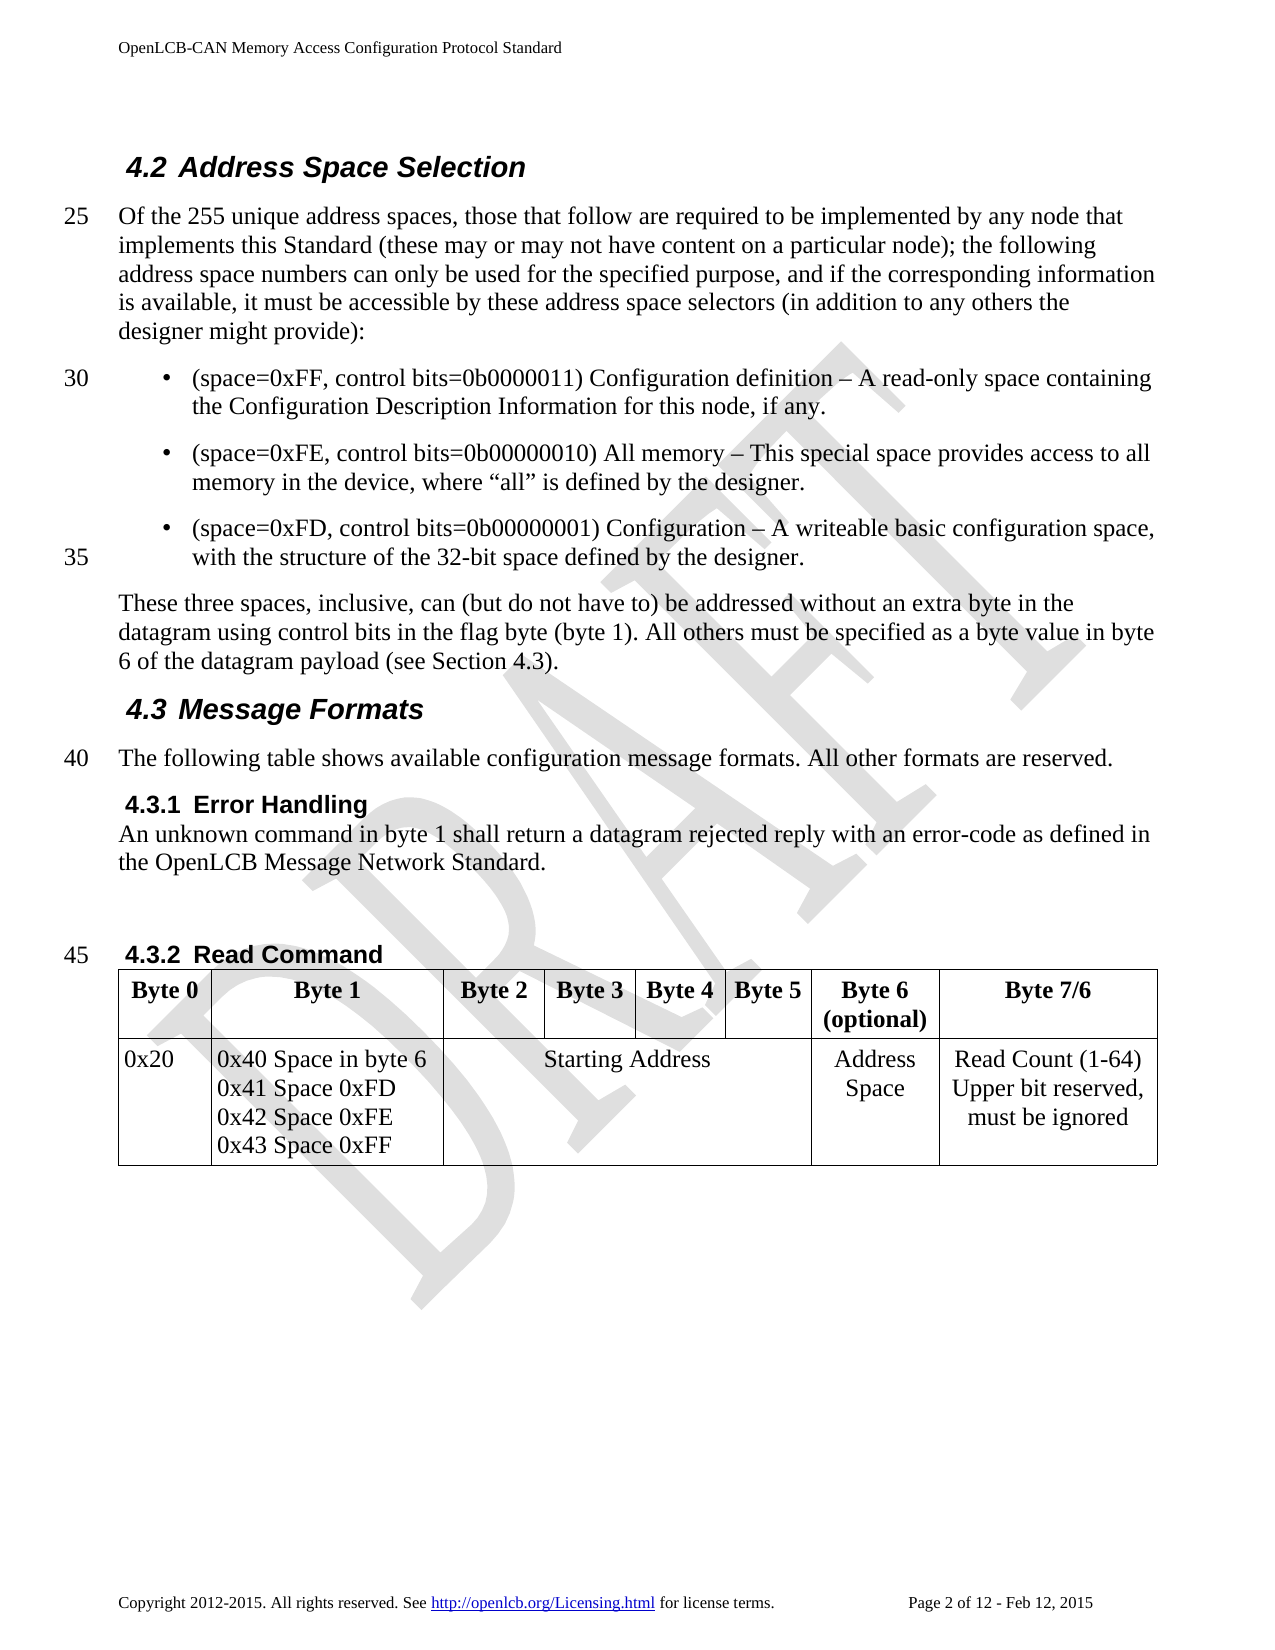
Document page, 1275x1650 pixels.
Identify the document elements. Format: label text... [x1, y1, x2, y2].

table_cell 0x20 [119, 1039, 211, 1165]
text Of the 255 unique address spaces, those that follow are required to be implemented by any node that implements this Standard (these may or may not have content on a particular node); the following address space numbers can only be used for the specified purpose, and if the corresponding information is available, it must be accessible by these address space selectors (in addition to any others the designer might provide): [118, 201, 1157, 345]
table_cell Read Count (1-64) Upper bit reserved, must be ignored [940, 1039, 1157, 1165]
text The following table shows available configuration message formats. All other formats are reserved. [118, 743, 568, 772]
table_header Byte 7/6 [940, 970, 1157, 1038]
subtitle Address Space Selection [118, 150, 1157, 183]
subtitle [706, 940, 1157, 969]
table_header Byte 4 [636, 970, 725, 1038]
subtitle [541, 704, 573, 726]
subtitle [791, 692, 1157, 726]
subtitle [723, 790, 872, 819]
text An unknown command in byte 1 shall return a datagram rejected reply with an error-code as defined in the OpenLCB Message Network Standard. [464, 819, 640, 876]
subtitle Read Command [118, 940, 425, 969]
table_header Byte 1 [212, 977, 384, 1038]
text An unknown command in byte 1 shall return a datagram rejected reply with an error-code as defined in the OpenLCB Message Network Standard. [666, 825, 790, 876]
list (space=0xFD, control bits=0b00000001) Configuration – A writeable basic configuration space, with the structure of the 32-bit space defined by the designer. [910, 513, 1157, 571]
table_header Byte 0 [119, 970, 211, 1038]
list (space=0xFD, control bits=0b00000001) Configuration – A writeable basic configuration space, with the structure of the 32-bit space defined by the designer. [658, 513, 925, 571]
table_header Byte 5 [726, 970, 811, 1038]
table_header Byte 2 [496, 972, 544, 1038]
table_cell 0x40 Space in byte 6 0x41 Space 0xFD 0x42 Space 0xFE 0x43 Space 0xFF [228, 1039, 443, 1165]
text These three spaces, inclusive, can (but do not have to) be addressed without an extra byte in the datagram using control bits in the flag byte (byte 1). All others must be specified as a byte value in byte 6 of the datagram payload (see Section 4.3). [684, 588, 1026, 674]
text An unknown command in byte 1 shall return a datagram rejected reply with an error-code as defined in the OpenLCB Message Network Standard. [361, 828, 478, 876]
text These three spaces, inclusive, can (but do not have to) be addressed without an extra byte in the datagram using control bits in the flag byte (byte 1). All others must be specified as a byte value in byte 6 of the datagram payload (see Section 4.3). [985, 588, 1157, 674]
list (space=0xFF, control bits=0b0000011) Configuration definition – A read-only space containing the Configuration Description Information for this node, if any. [808, 363, 1157, 420]
table_cell Starting Address [444, 1039, 811, 1165]
text These three spaces, inclusive, can (but do not have to) be addressed without an extra byte in the datagram using control bits in the flag byte (byte 1). All others must be specified as a byte value in byte 6 of the datagram payload (see Section 4.3). [118, 588, 727, 674]
list (space=0xFE, control bits=0b00000010) All memory – This special space provides access to all memory in the device, where “all” is defined by the designer. [750, 438, 849, 495]
subtitle [535, 940, 704, 969]
list (space=0xFD, control bits=0b00000001) Configuration – A writeable basic configuration space, with the structure of the 32-bit space defined by the designer. [162, 513, 668, 571]
subtitle Error Handling [118, 790, 601, 819]
table_header Byte 3 [545, 985, 635, 1038]
text An unknown command in byte 1 shall return a datagram rejected reply with an error-code as defined in the OpenLCB Message Network Standard. [118, 819, 362, 876]
text The following table shows available configuration message formats. All other formats are reserved. [654, 743, 825, 772]
table_cell Address Space [812, 1039, 939, 1165]
subtitle [914, 790, 1157, 819]
table_header Byte 6 (optional) [812, 970, 939, 1038]
list (space=0xFF, control bits=0b0000011) Configuration definition – A read-only space containing the Configuration Description Information for this node, if any. [162, 363, 818, 420]
subtitle [886, 790, 914, 801]
text The following table shows available configuration message formats. All other formats are reserved. [839, 743, 1157, 772]
table_header Byte 1 [351, 970, 443, 1038]
table_header Byte 2 [444, 988, 494, 1038]
subtitle [440, 940, 506, 969]
table_header Byte 3 [587, 970, 635, 993]
text The following table shows available configuration message formats. All other formats are reserved. [568, 743, 641, 772]
list (space=0xFE, control bits=0b00000010) All memory – This special space provides access to all memory in the device, where “all” is defined by the designer. [835, 438, 1157, 495]
subtitle [601, 790, 694, 819]
text An unknown command in byte 1 shall return a datagram rejected reply with an error-code as defined in the OpenLCB Message Network Standard. [766, 819, 1157, 876]
subtitle Message Formats [118, 692, 537, 726]
table_cell 0x40 Space in byte 6 0x41 Space 0xFD 0x42 Space 0xFE 0x43 Space 0xFF [212, 1066, 311, 1165]
subtitle [579, 692, 779, 726]
list (space=0xFE, control bits=0b00000010) All memory – This special space provides access to all memory in the device, where “all” is defined by the designer. [162, 438, 743, 495]
